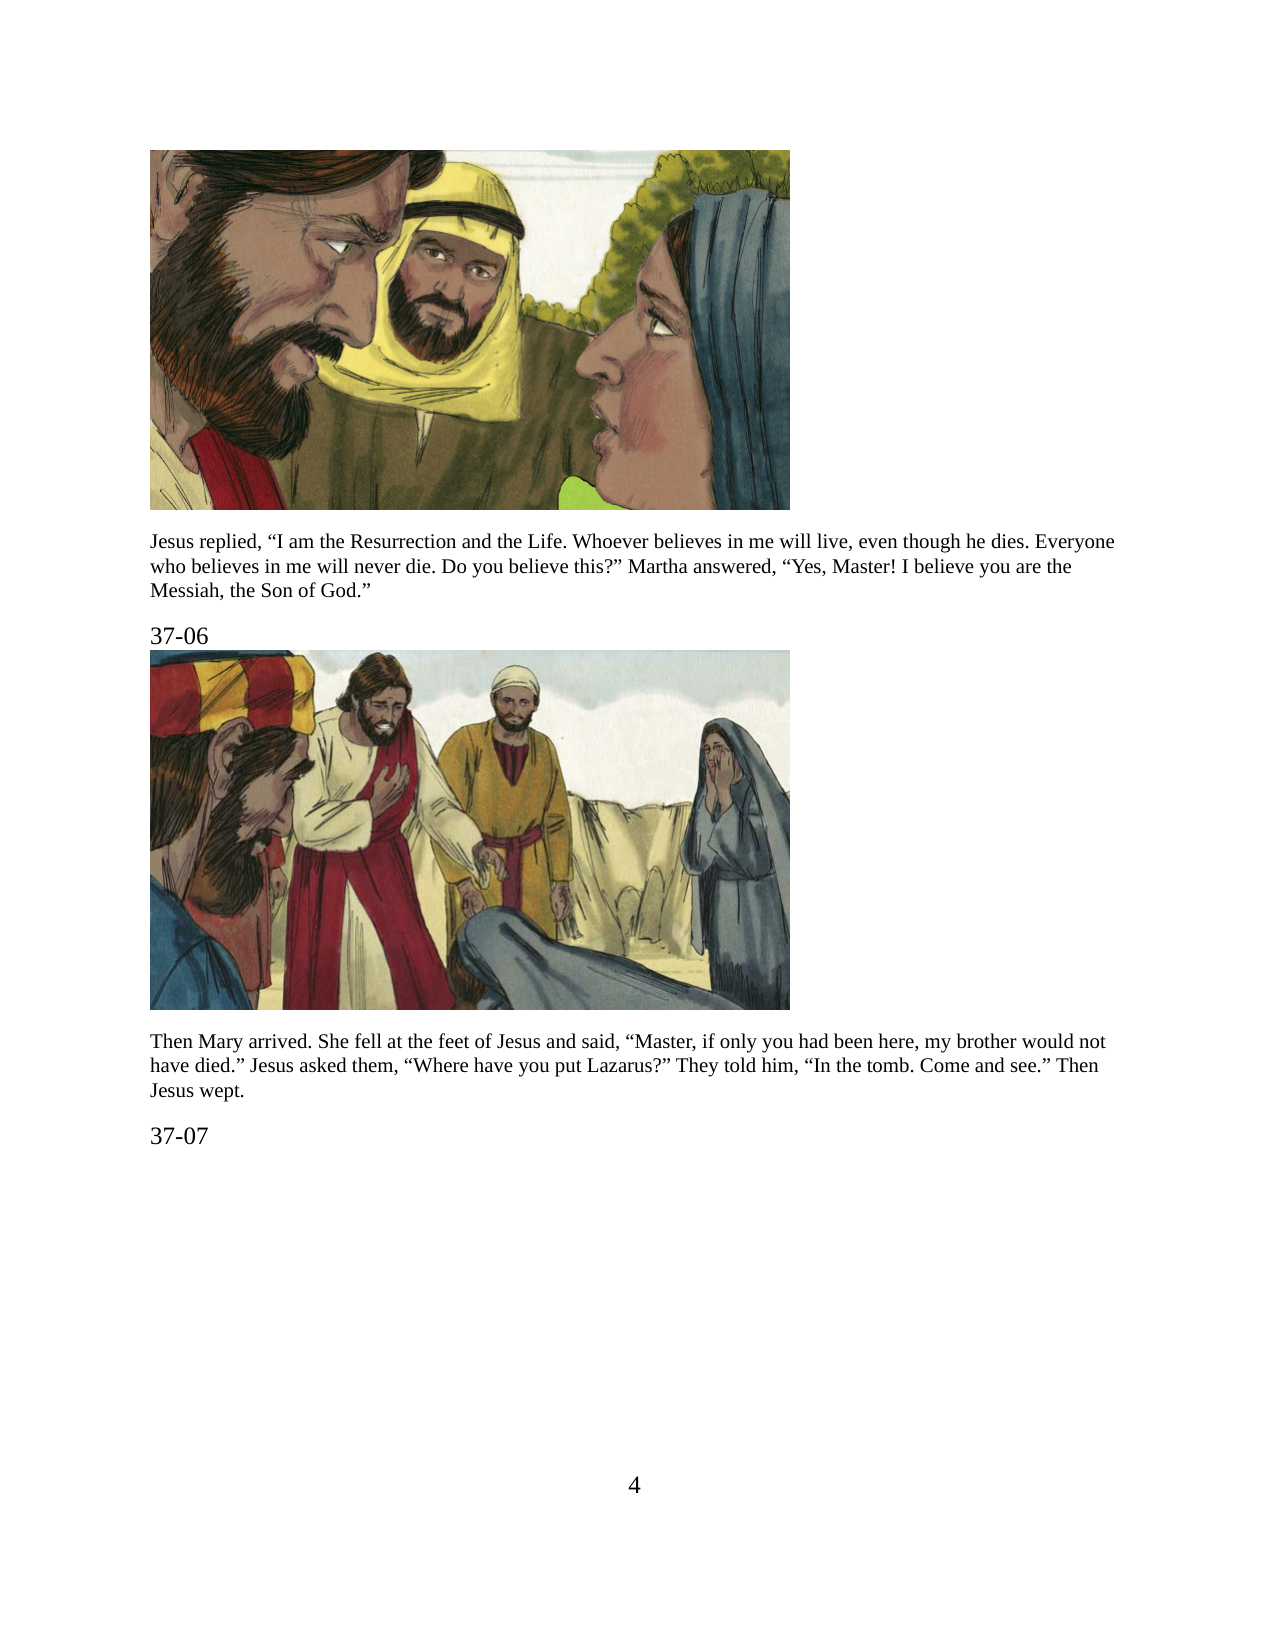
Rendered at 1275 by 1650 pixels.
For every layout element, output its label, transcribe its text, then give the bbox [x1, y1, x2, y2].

text Jesus replied, “I am the Resurrection and the Life. Whoever believes in me will live, even though he dies. Everyone who believes in me will never die. Do you believe this?” Martha answered, “Yes, Master! I believe you are the Messiah, the Son of God.” [150, 529, 1125, 602]
text Then Mary arrived. She fell at the feet of Jesus and said, “Master, if only you had been here, my brother would not have died.” Jesus asked them, “Where have you put Lazarus?” They told him, “In the tomb. Come and see.” Then Jesus wept. [150, 1029, 1125, 1102]
subtitle 37-06 [150, 621, 1125, 650]
subtitle 37-07 [150, 1121, 1125, 1150]
picture [150, 150, 790, 510]
picture [150, 650, 790, 1010]
